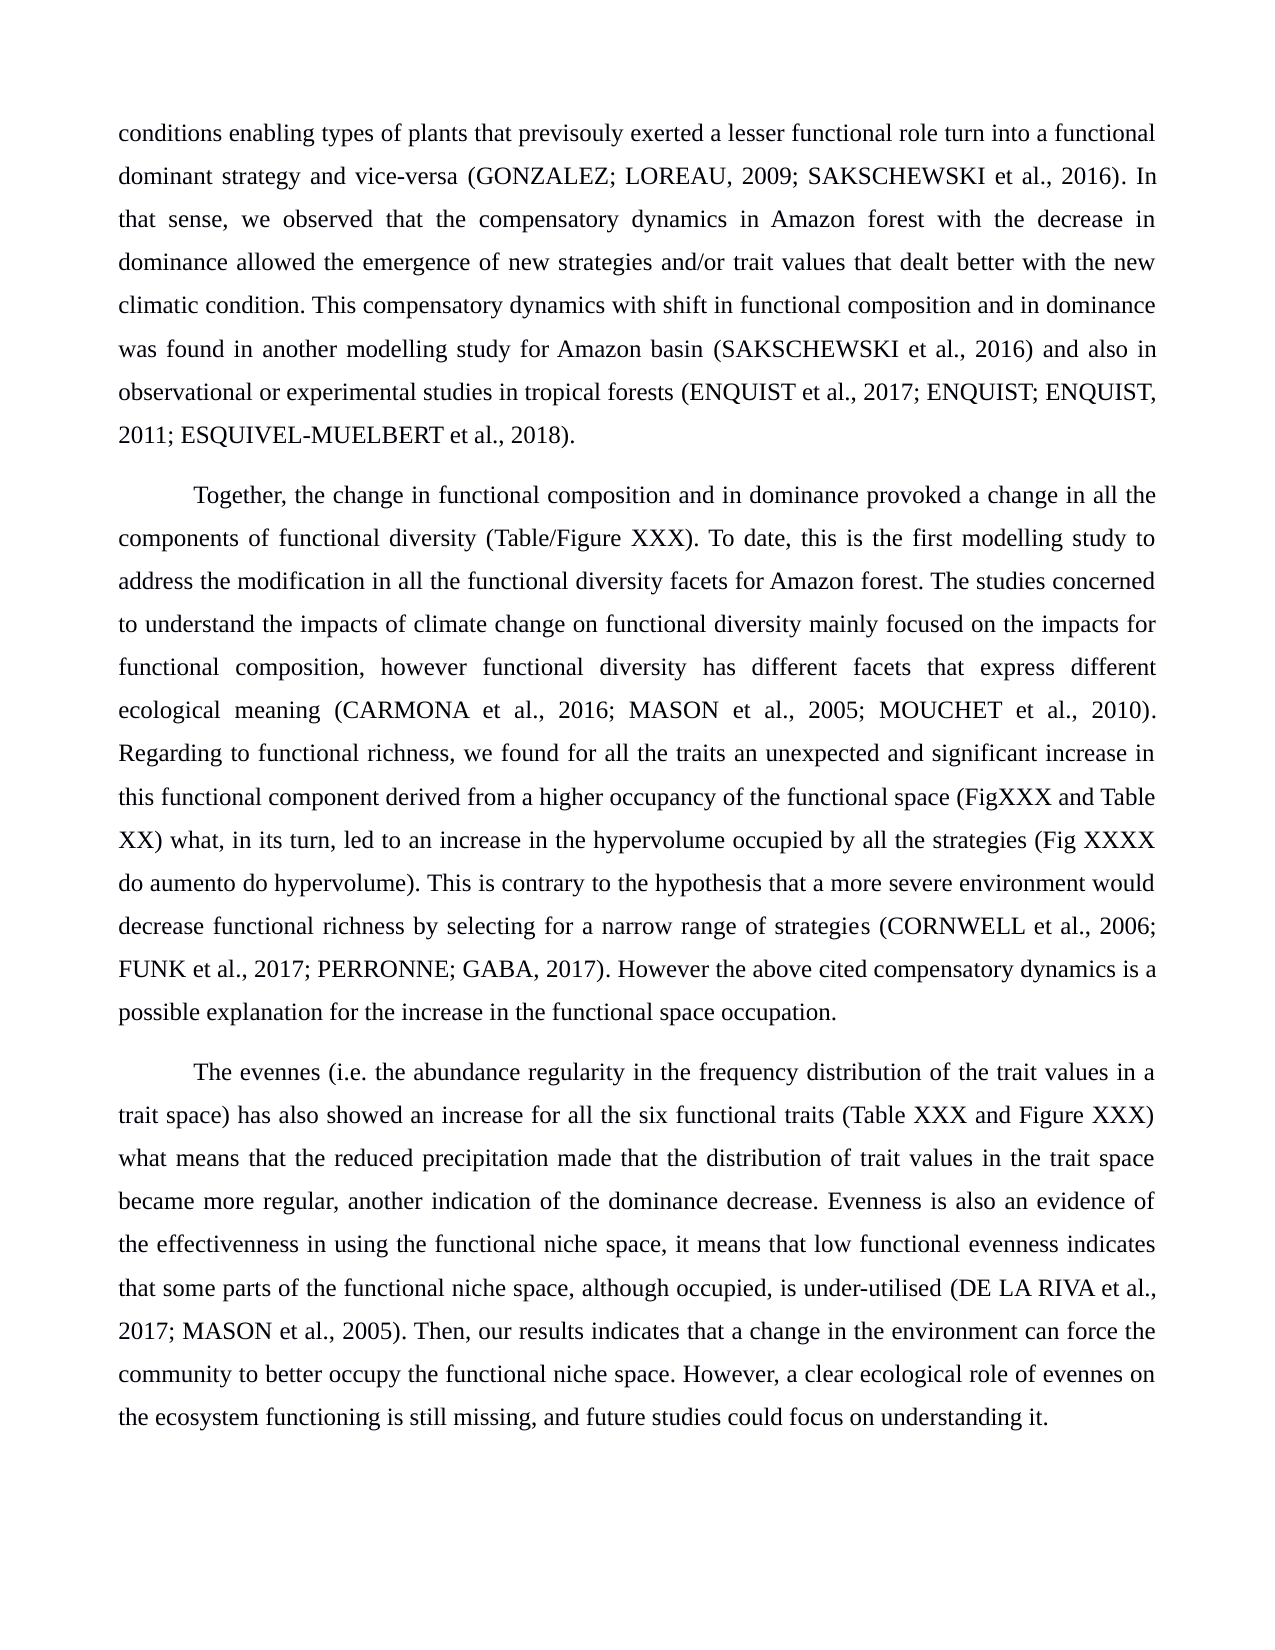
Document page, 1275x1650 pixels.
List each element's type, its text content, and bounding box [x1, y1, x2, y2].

text The evennes (i.e. the abundance regularity in the frequency distribution of the trait values in a trait space) has also showed an increase for all the six functional traits (Table XXX and Figure XXX) what means that the reduced precipitation made that the distribution of trait values in the trait space became more regular, another indication of the dominance decrease. Evenness is also an evidence of the effectivenness in using the functional niche space, it means that low functional evenness indicates that some parts of the functional niche space, although occupied, is under-utilised (DE LA RIVA et al., 2017; MASON et al., 2005)⁠. Then, our results indicates that a change in the environment can force the community to better occupy the functional niche space. However, a clear ecological role of evennes on the ecosystem functioning is still missing, and future studies could focus on understanding it. [118, 1057, 1157, 1431]
text conditions enabling types of plants that previsouly exerted a lesser functional role turn into a functional dominant strategy and vice-versa (GONZALEZ; LOREAU, 2009; SAKSCHEWSKI et al., 2016)⁠. In that sense, we observed that the compensatory dynamics in Amazon forest with the decrease in dominance allowed the emergence of new strategies and/or trait values that dealt better with the new climatic condition. This compensatory dynamics with shift in functional composition and in dominance was found in another modelling study for Amazon basin (SAKSCHEWSKI et al., 2016)⁠ and also in observational or experimental studies in tropical forests (ENQUIST et al., 2017; ENQUIST; ENQUIST, 2011; ESQUIVEL-MUELBERT et al., 2018).⁠ [83, 118, 1157, 449]
text Together, the change in functional composition and in dominance provoked a change in all the components of functional diversity (Table/Figure XXX). To date, this is the first modelling study to address the modification in all the functional diversity facets for Amazon forest. The studies concerned to understand the impacts of climate change on functional diversity mainly focused on the impacts for functional composition, however functional diversity has different facets that express different ecological meaning (CARMONA et al., 2016; MASON et al., 2005; MOUCHET et al., 2010)⁠. Regarding to functional richness, we found for all the traits an unexpected and significant increase in this functional component derived from a higher occupancy of the functional space (FigXXX and Table XX) what, in its turn, led to an increase in the hypervolume occupied by all the strategies (Fig XXXX do aumento do hypervolume). This is contrary to the hypothesis that a more severe environment would decrease functional richness by selecting for a narrow range of strategies (CORNWELL et al., 2006; FUNK et al., 2017; PERRONNE; GABA, 2017)⁠. However the above cited compensatory dynamics is a possible explanation for the increase in the functional space occupation. [83, 480, 1157, 1026]
